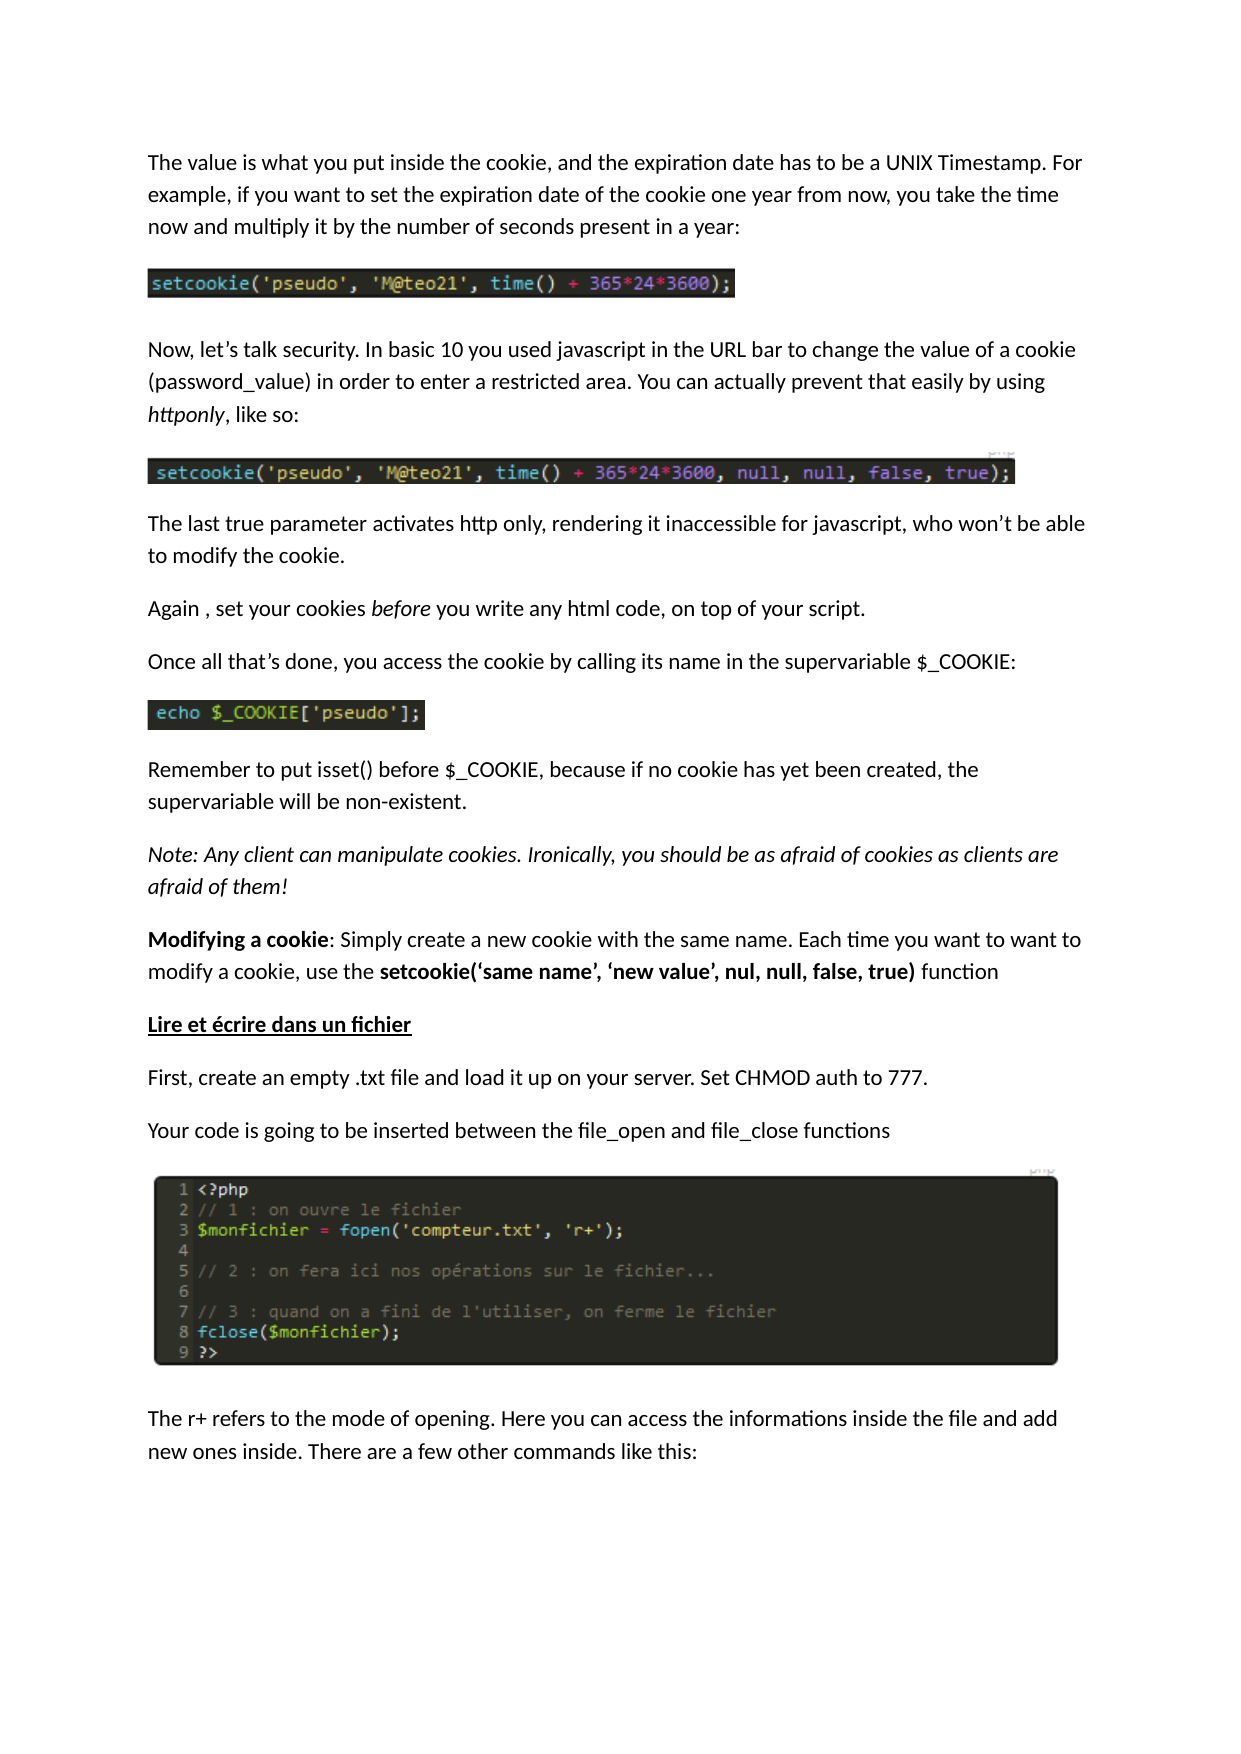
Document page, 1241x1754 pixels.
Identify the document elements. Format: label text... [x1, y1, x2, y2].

text Once all that’s done, you access the cookie by calling its name in the supervariable $_COOKIE: [148, 647, 1093, 675]
picture [147, 265, 735, 311]
text Again , set your cookies before you write any html code, on top of your script. [148, 594, 1093, 622]
text The r+ refers to the mode of opening. Here you can access the informations inside the file and add new ones inside. There are a few other commands like this: [148, 1404, 1093, 1465]
text Note: Any client can manipulate cookies. Ironically, you should be as afraid of cookies as clients are afraid of them! [148, 840, 1093, 900]
picture [147, 1169, 1093, 1380]
text Remember to put isset() before $_COOKIE, because if no cookie has yet been created, the supervariable will be non-existent. [148, 755, 1093, 815]
text Your code is going to be inserted between the file_open and file_close functions [148, 1116, 1093, 1144]
text The last true parameter activates http only, rendering it inaccessible for javascript, who won’t be able to modify the cookie. [148, 509, 1093, 569]
picture [147, 452, 1016, 484]
text First, create an empty .txt file and load it up on your server. Set CHMOD auth to 777. [148, 1063, 1093, 1091]
text The value is what you put inside the cookie, and the expiration date has to be a UNIX Timestamp. For example, if you want to set the expiration date of the cookie one year from now, you take the time now and multiply it by the number of seconds present in a year: [148, 148, 1093, 240]
picture [147, 700, 425, 730]
text Lire et écrire dans un fichier [148, 1010, 1093, 1038]
text Modifying a cookie: Simply create a new cookie with the same name. Each time you want to want to modify a cookie, use the setcookie(‘same name’, ‘new value’, nul, null, false, true) function [148, 925, 1093, 985]
text Now, let’s talk security. In basic 10 you used javascript in the URL bar to change the value of a cookie (password_value) in order to enter a restricted area. You can actually prevent that easily by using httponly, like so: [148, 335, 1093, 428]
